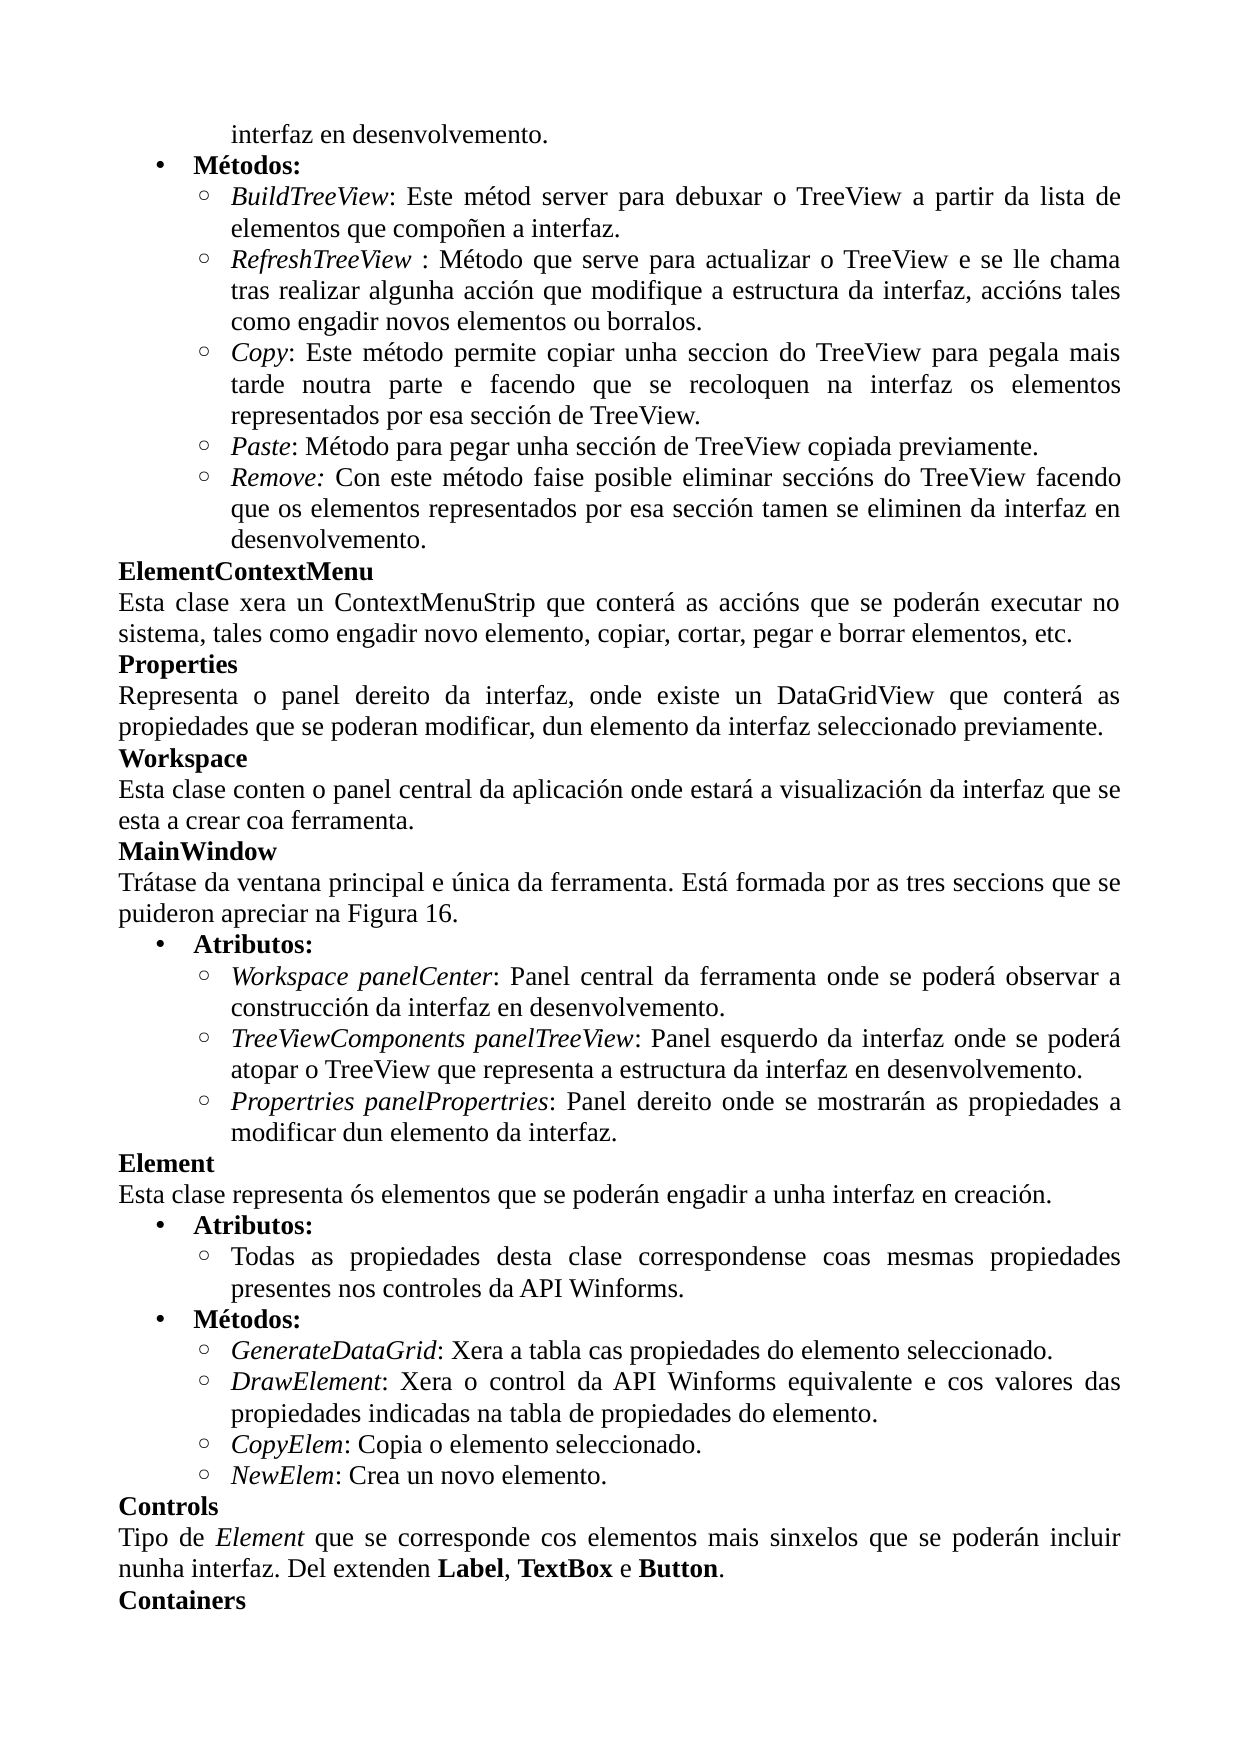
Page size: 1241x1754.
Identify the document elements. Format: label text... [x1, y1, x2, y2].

list DrawElement: Xera o control da API Winforms equivalente e cos valores das propiedades indicadas na tabla de propiedades do elemento. [193, 1365, 1122, 1428]
list Métodos: [156, 149, 1122, 181]
text Representa o panel dereito da interfaz, onde existe un DataGridView que conterá as propiedades que se poderan modificar, dun elemento da interfaz seleccionado previamente. [118, 679, 1122, 742]
list Paste: Método para pegar unha sección de TreeView copiada previamente. [193, 430, 1122, 461]
text Esta clase xera un ContextMenuStrip que conterá as accións que se poderán executar no sistema, tales como engadir novo elemento, copiar, cortar, pegar e borrar elementos, etc. [118, 586, 1122, 648]
list BuildTreeView: Este métod server para debuxar o TreeView a partir da lista de elementos que compoñen a interfaz. [193, 181, 1122, 243]
list Copy: Este método permite copiar unha seccion do TreeView para pegala mais tarde noutra parte e facendo que se recoloquen na interfaz os elementos representados por esa sección de TreeView. [193, 336, 1122, 430]
text Containers [118, 1584, 1122, 1615]
text Esta clase conten o panel central da aplicación onde estará a visualización da interfaz que se esta a crear coa ferramenta. [118, 773, 1122, 835]
list Propertries panelPropertries: Panel dereito onde se mostrarán as propiedades a modificar dun elemento da interfaz. [193, 1084, 1122, 1147]
list Métodos: [156, 1303, 1122, 1334]
list Todas as propiedades desta clase correspondense coas mesmas propiedades presentes nos controles da API Winforms. [193, 1241, 1122, 1303]
list NewElem: Crea un novo elemento. [193, 1459, 1122, 1490]
text Element [118, 1147, 1122, 1178]
text Controls [118, 1490, 1122, 1521]
list Atributos: [156, 1209, 1122, 1241]
text Tipo de Element que se corresponde cos elementos mais sinxelos que se poderán incluir nunha interfaz. Del extenden Label, TextBox e Button. [118, 1521, 1122, 1584]
list RefreshTreeView : Método que serve para actualizar o TreeView e se lle chama tras realizar algunha acción que modifique a estructura da interfaz, accións tales como engadir novos elementos ou borralos. [193, 243, 1122, 336]
list CopyElem: Copia o elemento seleccionado. [193, 1428, 1122, 1459]
text ElementContextMenu [118, 555, 1122, 586]
list GenerateDataGrid: Xera a tabla cas propiedades do elemento seleccionado. [193, 1334, 1122, 1365]
text Trátase da ventana principal e única da ferramenta. Está formada por as tres seccions que se puideron apreciar na Figura 16. [118, 866, 1122, 928]
list TreeViewComponents panelTreeView: Panel esquerdo da interfaz onde se poderá atopar o TreeView que representa a estructura da interfaz en desenvolvemento. [193, 1022, 1122, 1084]
text Esta clase representa ós elementos que se poderán engadir a unha interfaz en creación. [118, 1178, 1122, 1209]
text Properties [118, 648, 1122, 679]
text Workspace [118, 742, 1122, 773]
list Remove: Con este método faise posible eliminar seccións do TreeView facendo que os elementos representados por esa sección tamen se eliminen da interfaz en desenvolvemento. [193, 461, 1122, 555]
text MainWindow [118, 835, 1122, 866]
list interfaz en desenvolvemento. [193, 118, 1122, 149]
list Workspace panelCenter: Panel central da ferramenta onde se poderá observar a construcción da interfaz en desenvolvemento. [193, 960, 1122, 1022]
list Atributos: [156, 928, 1122, 960]
